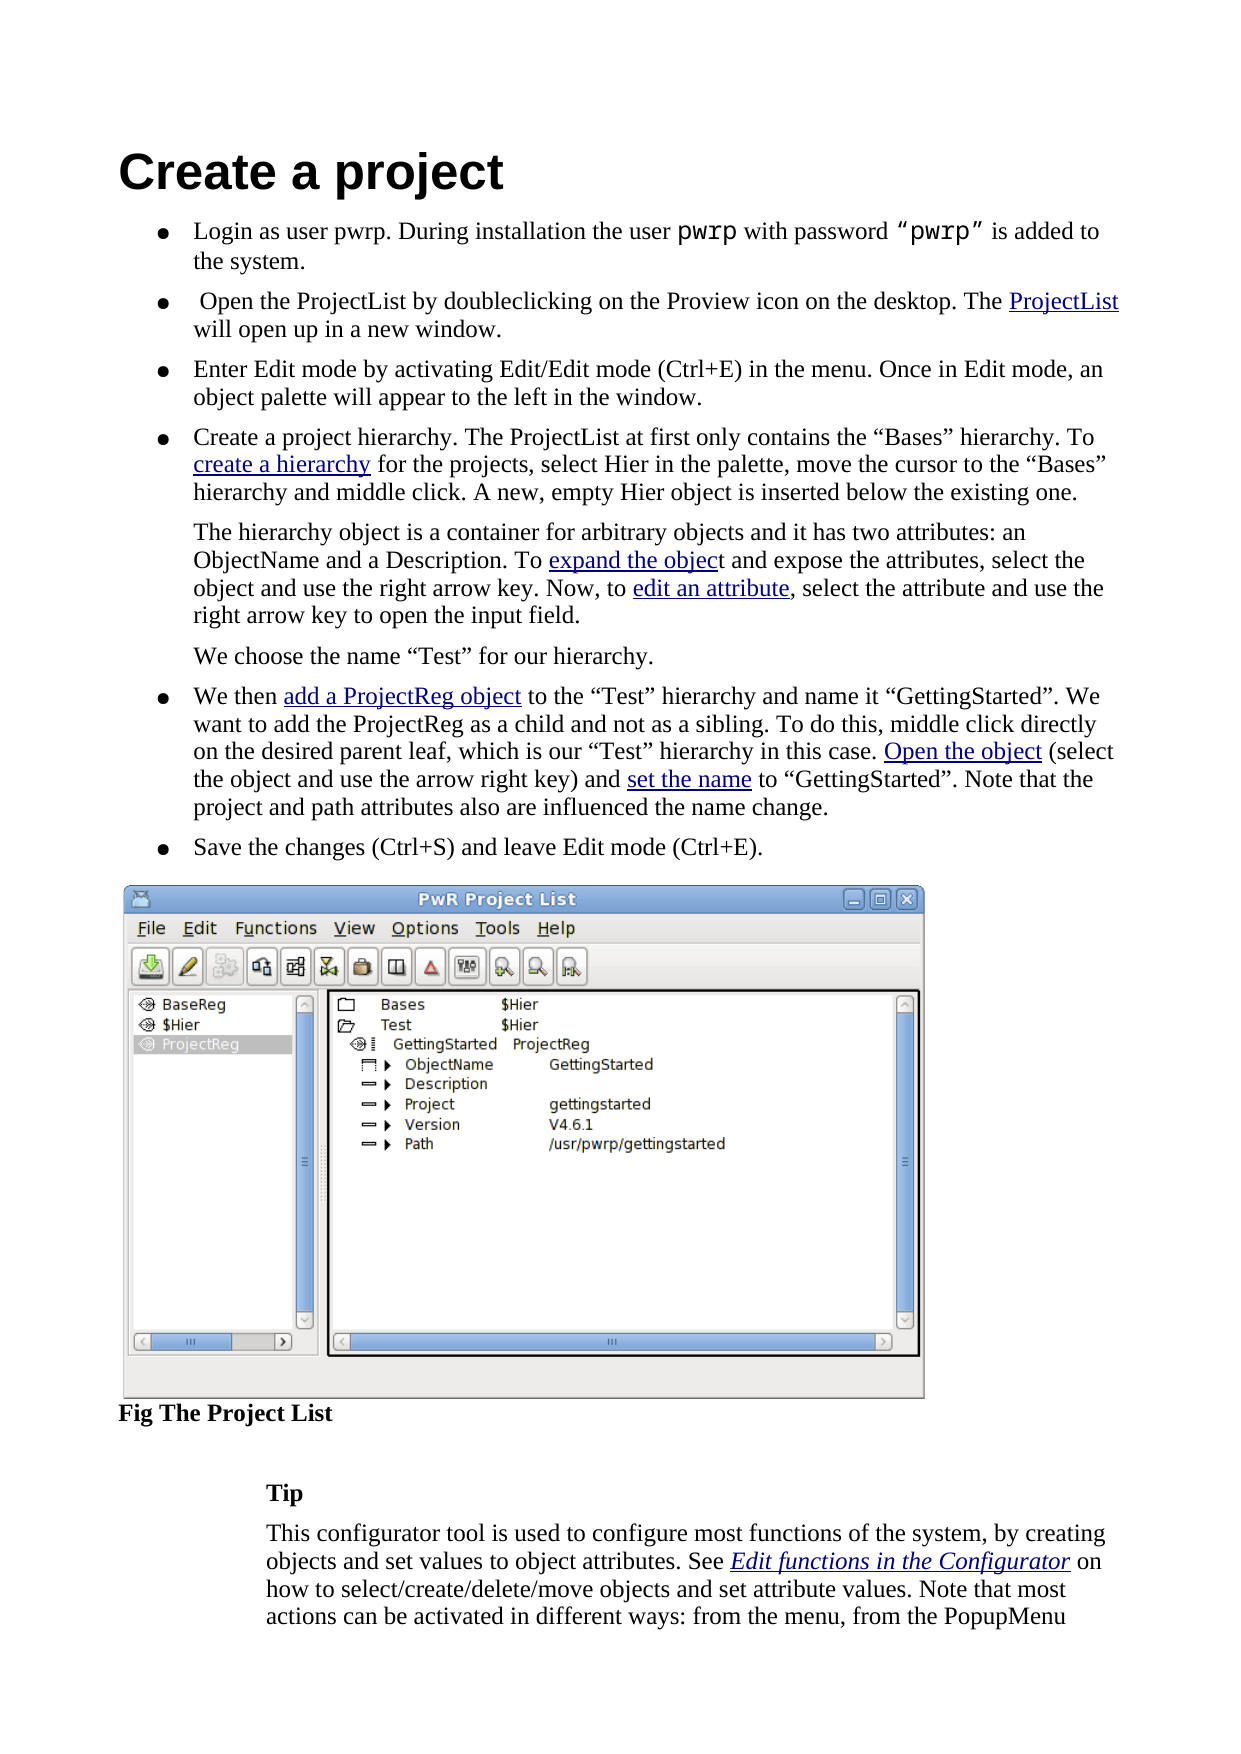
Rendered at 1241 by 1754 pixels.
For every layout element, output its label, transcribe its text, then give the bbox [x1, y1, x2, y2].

text Tip [266, 1479, 1122, 1507]
list Enter Edit mode by activating Edit/Edit mode (Ctrl+E) in the menu. Once in Edit mode, an object palette will appear to the left in the window. [156, 355, 1122, 410]
list Open the ProjectList by doubleclicking on the Proview icon on the desktop. The ProjectList will open up in a new window. [156, 287, 1122, 342]
list We choose the name “Test” for our hierarchy. [156, 642, 1122, 669]
list Create a project hierarchy. The ProjectList at first only contains the “Bases” hierarchy. To create a hierarchy for the projects, select Hier in the palette, move the cursor to the “Bases” hierarchy and middle click. A new, empty Hier object is inserted below the existing one. [156, 423, 1122, 506]
text Fig The Project List [118, 873, 1122, 1426]
list We then add a ProjectReg object to the “Test” hierarchy and name it “GettingStarted”. We want to add the ProjectReg as a child and not as a sibling. To do this, middle click directly on the desired parent leaf, which is our “Test” hierarchy in this case. Open the object (select the object and use the arrow right key) and set the name to “GettingStarted”. Note that the project and path attributes also are influenced the name change. [156, 682, 1122, 821]
text This configurator tool is used to configure most functions of the system, by creating objects and set values to object attributes. See Edit functions in the Configurator on how to select/create/delete/move objects and set attribute values. Note that most actions can be activated in different ways: from the menu, from the PopupMenu [266, 1519, 1122, 1630]
picture [123, 885, 925, 1399]
list The hierarchy object is a container for arbitrary objects and it has two attributes: an ObjectName and a Description. To expand the object and expose the attributes, select the object and use the right arrow key. Now, to edit an attribute, select the attribute and use the right arrow key to open the input field. [156, 518, 1122, 629]
list Login as user pwrp. During installation the user pwrp with password “pwrp” is added to the system. [156, 213, 1122, 274]
list Save the changes (Ctrl+S) and leave Edit mode (Ctrl+E). [156, 833, 1122, 861]
subtitle Create a project [118, 143, 1122, 200]
